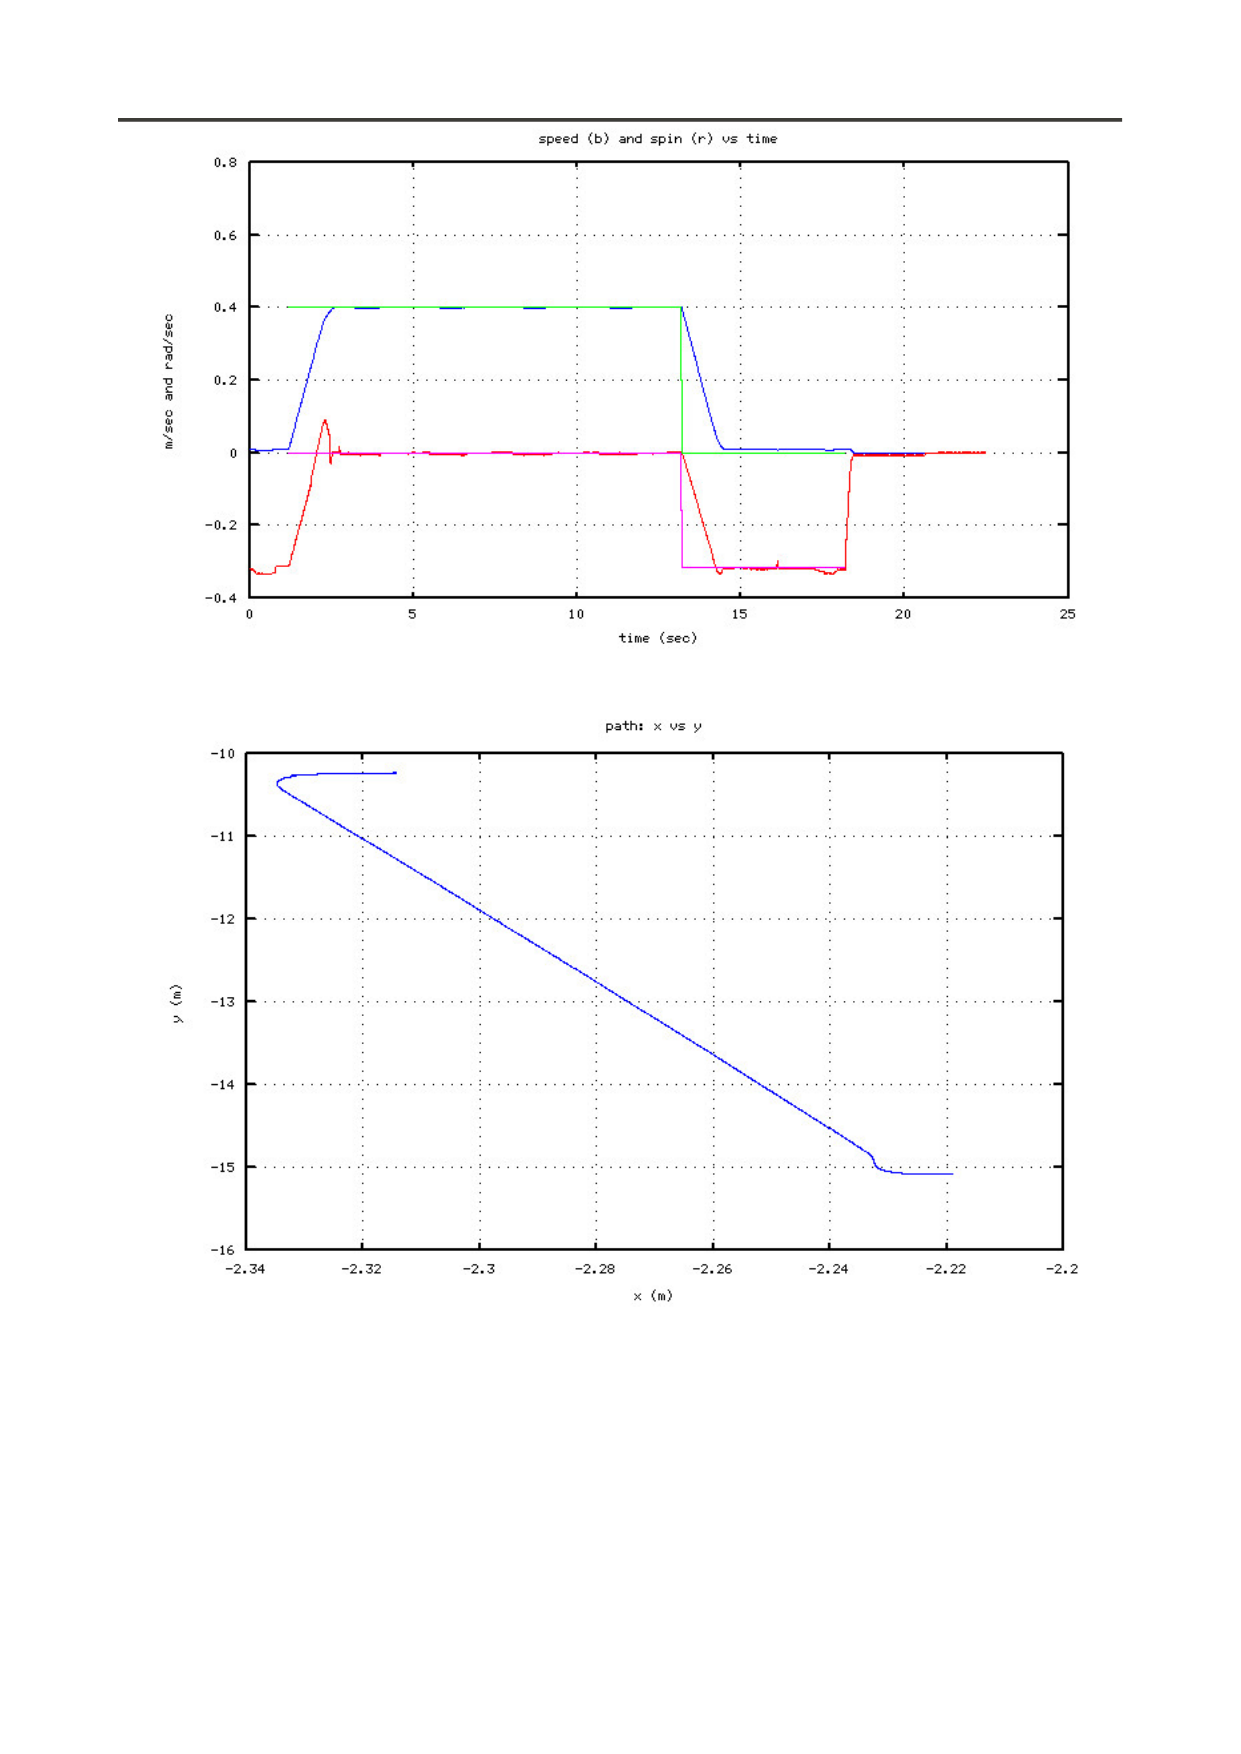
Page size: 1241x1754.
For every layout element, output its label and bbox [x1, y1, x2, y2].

picture [118, 709, 1123, 1311]
picture [118, 118, 1123, 652]
